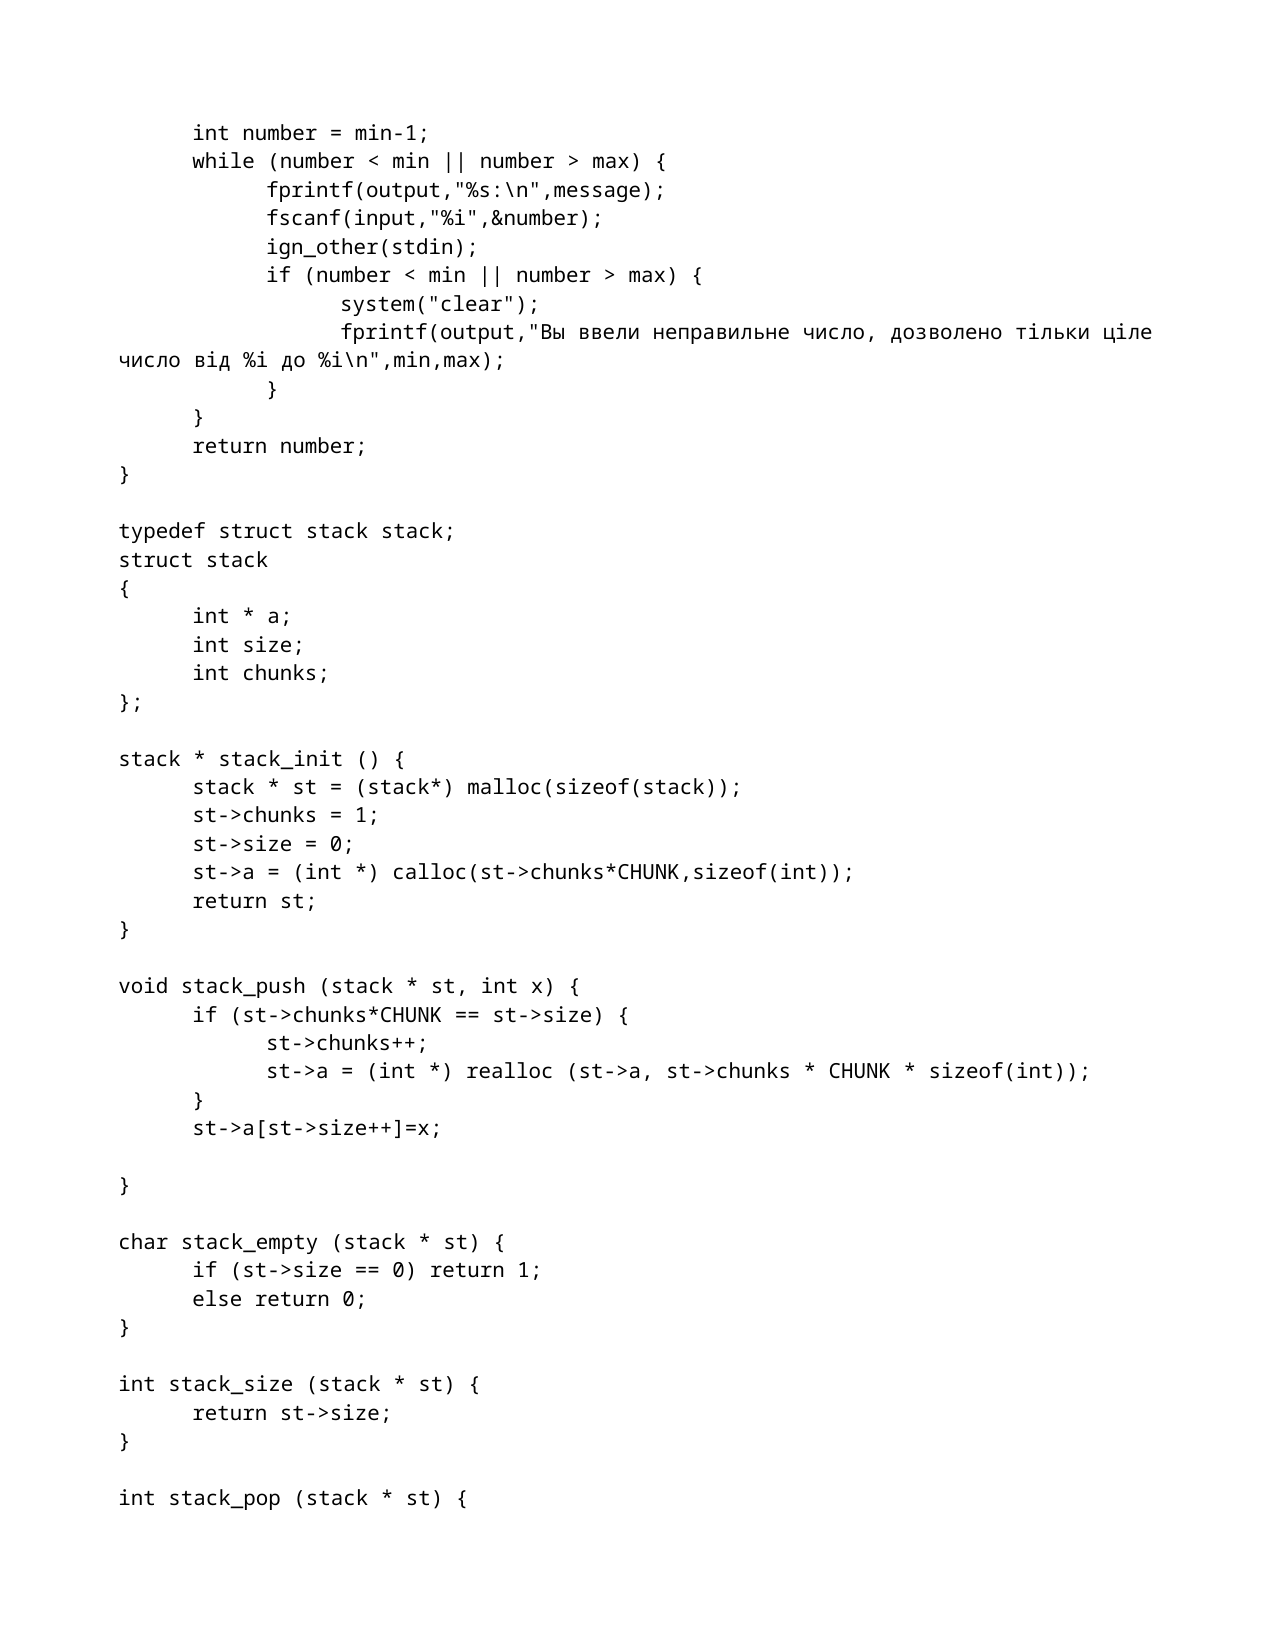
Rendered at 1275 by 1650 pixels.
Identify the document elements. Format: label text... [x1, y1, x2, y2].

text struct stack [118, 545, 1157, 573]
text } [118, 914, 1157, 943]
text st->a = (int *) realloc (st->a, st->chunks * CHUNK * sizeof(int)); [118, 1057, 1157, 1085]
text int size; [118, 630, 1157, 658]
text char stack_empty (stack * st) { [118, 1227, 1157, 1256]
text } [118, 1170, 1157, 1199]
text stack * stack_init () { [118, 744, 1157, 772]
text ign_other(stdin); [118, 232, 1157, 260]
text } [118, 1426, 1157, 1455]
text system("clear"); [118, 289, 1157, 317]
text int chunks; [118, 658, 1157, 687]
text fprintf(output,"Вы ввели неправильне число, дозволено тільки ціле число від %i до %i\n",min,max); [118, 317, 1157, 374]
text } [118, 402, 1157, 431]
text st->chunks++; [118, 1028, 1157, 1057]
text if (number < min || number > max) { [118, 260, 1157, 289]
text stack * st = (stack*) malloc(sizeof(stack)); [118, 772, 1157, 801]
text if (st->chunks*CHUNK == st->size) { [118, 1000, 1157, 1028]
text int stack_size (stack * st) { [118, 1369, 1157, 1398]
text void stack_push (stack * st, int x) { [118, 971, 1157, 1000]
text } [118, 374, 1157, 402]
text }; [118, 687, 1157, 715]
text int number = min-1; [118, 118, 1157, 147]
text return st->size; [118, 1398, 1157, 1426]
text st->size = 0; [118, 829, 1157, 857]
text } [118, 1085, 1157, 1113]
text fprintf(output,"%s:\n",message); [118, 175, 1157, 203]
text st->a[st->size++]=x; [118, 1113, 1157, 1142]
text fscanf(input,"%i",&number); [118, 203, 1157, 232]
text int stack_pop (stack * st) { [118, 1483, 1157, 1512]
text } [118, 459, 1157, 488]
text typedef struct stack stack; [118, 516, 1157, 545]
text st->a = (int *) calloc(st->chunks*CHUNK,sizeof(int)); [118, 857, 1157, 886]
text return number; [118, 431, 1157, 459]
text if (st->size == 0) return 1; [118, 1256, 1157, 1284]
text { [118, 573, 1157, 602]
text else return 0; [118, 1284, 1157, 1312]
text } [118, 1312, 1157, 1341]
text st->chunks = 1; [118, 801, 1157, 829]
text int * a; [118, 602, 1157, 630]
text return st; [118, 886, 1157, 914]
text while (number < min || number > max) { [118, 147, 1157, 175]
